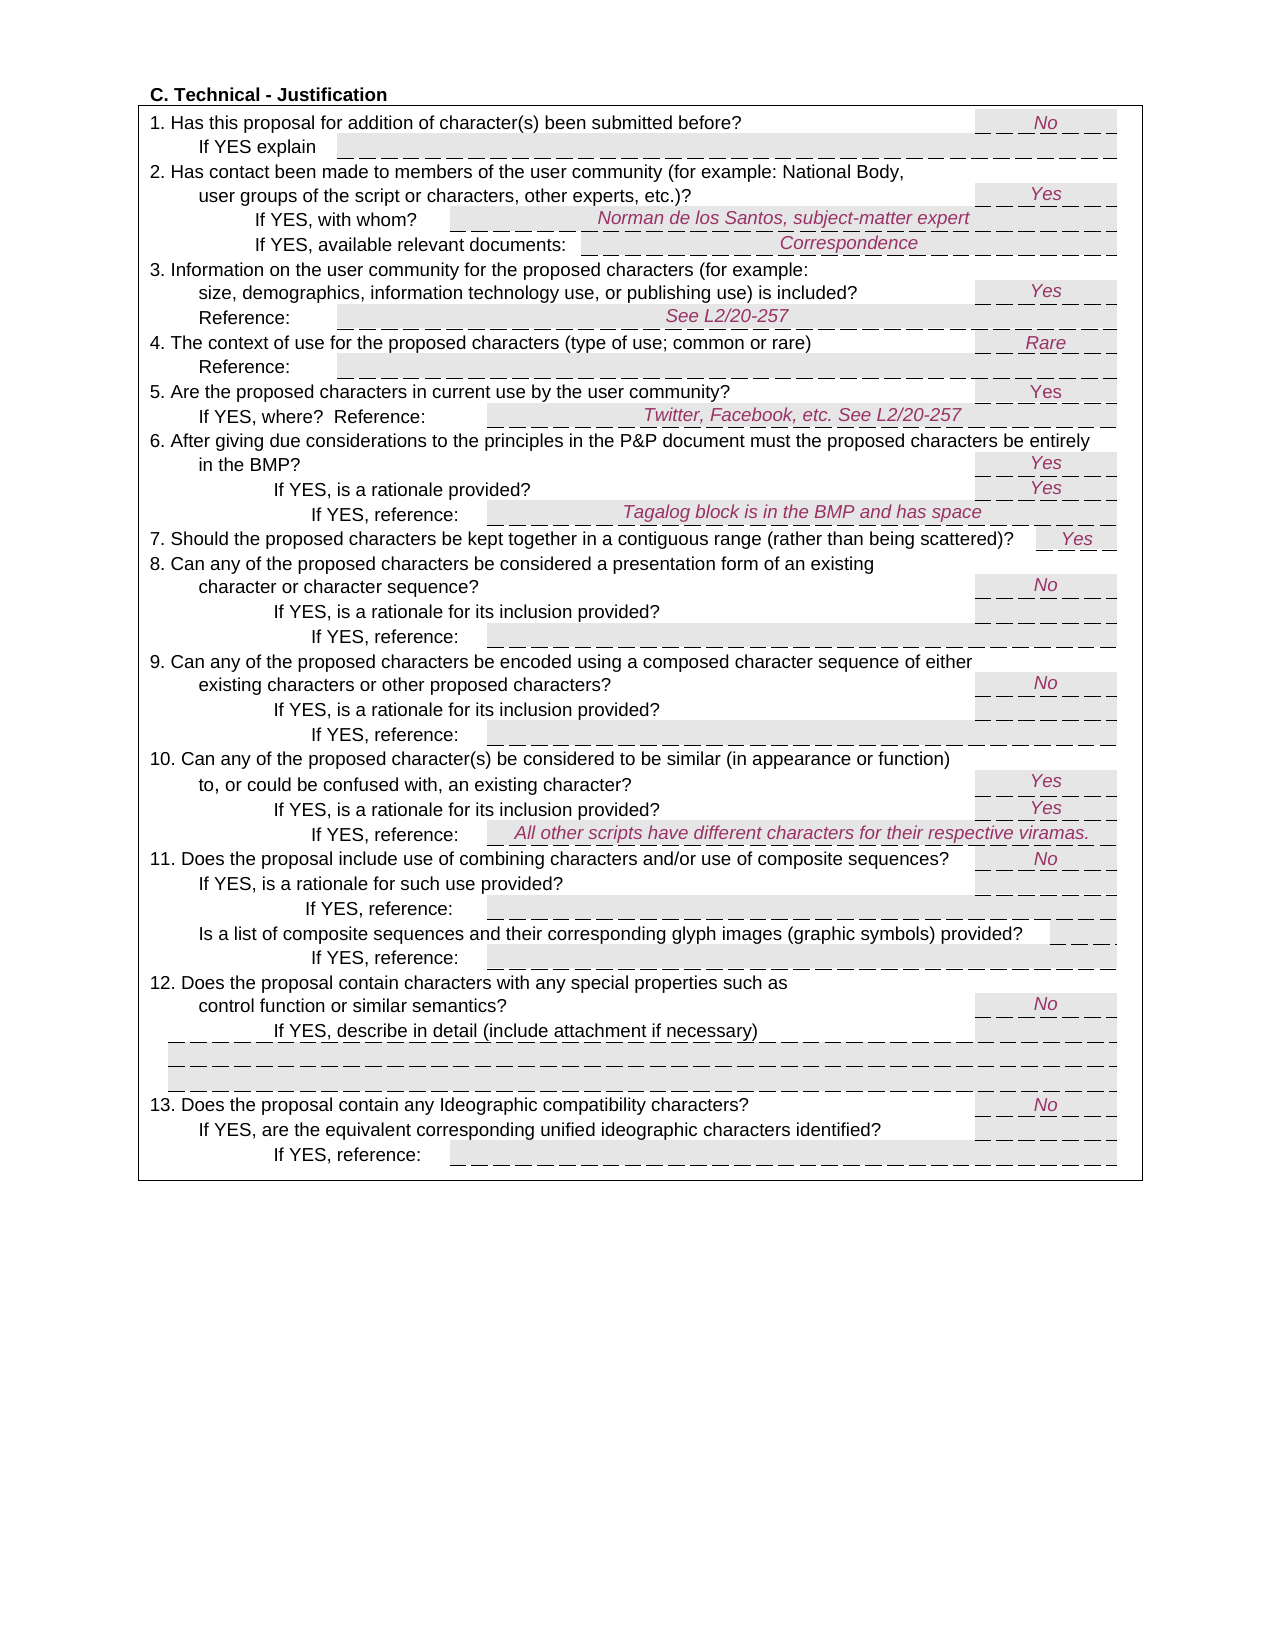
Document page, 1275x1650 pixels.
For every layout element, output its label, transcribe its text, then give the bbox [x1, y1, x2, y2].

table_cell [487, 944, 1117, 968]
table_cell Correspondence [581, 231, 1117, 255]
table_cell [139, 280, 187, 304]
table_cell 7. Should the proposed characters be kept together in a contiguous range (rather than being scattered)? [139, 525, 1036, 549]
table_cell [139, 476, 262, 500]
table_cell If YES, available relevant documents: [243, 231, 581, 255]
table_cell [139, 720, 299, 745]
table_cell [1117, 109, 1142, 133]
table_cell [337, 353, 1117, 378]
table_cell Yes [975, 280, 1117, 304]
table_cell [139, 919, 187, 944]
table_cell [1117, 820, 1142, 845]
table_cell in the BMP? [187, 452, 974, 476]
table_cell No [975, 109, 1117, 133]
table_cell If YES, is a rationale for such use provided? [187, 870, 974, 894]
table_cell [975, 1116, 1117, 1140]
table_cell [1117, 574, 1142, 598]
table_cell [139, 574, 187, 598]
table_cell Twitter, Facebook, etc. See L2/20-257 [487, 403, 1117, 427]
table_cell 2. Has contact been made to members of the user community (for example: National Body, [139, 158, 1068, 182]
table_cell [139, 1140, 262, 1165]
table_cell [139, 1116, 187, 1140]
table_cell No [975, 993, 1117, 1017]
table_cell If YES, reference: [300, 623, 487, 647]
table_cell [1117, 1042, 1142, 1066]
table_cell [975, 870, 1117, 894]
table_cell [139, 598, 262, 623]
table_cell 1. Has this proposal for addition of character(s) been submitted before? [139, 109, 974, 133]
table_cell Yes [975, 183, 1117, 206]
table_cell [1117, 895, 1142, 919]
table_cell 4. The context of use for the proposed characters (type of use; common or rare) [139, 329, 974, 353]
table_cell [1117, 500, 1142, 525]
table_cell [1117, 329, 1142, 353]
table_cell [139, 870, 187, 894]
table_cell [1117, 845, 1142, 870]
table_cell [1117, 158, 1142, 182]
table_cell [1117, 623, 1142, 647]
table_cell If YES explain [187, 133, 337, 158]
table_cell [1117, 280, 1142, 304]
table_cell If YES, reference: [294, 895, 487, 919]
table_cell Reference: [187, 353, 337, 378]
table_cell [139, 993, 187, 1017]
table_cell [1117, 969, 1142, 993]
table_cell Norman de los Santos, subject-matter expert [450, 206, 1117, 231]
table_cell Reference: [187, 304, 337, 328]
table_cell If YES, are the equivalent corresponding unified ideographic characters identified? [187, 1116, 974, 1140]
table_cell [487, 895, 1117, 919]
table_cell [139, 403, 187, 427]
table_cell [1117, 206, 1142, 231]
table_cell [1117, 672, 1142, 696]
table_cell If YES, reference: [300, 944, 487, 968]
table_cell If YES, is a rationale provided? [262, 476, 974, 500]
table_cell Is a list of composite sequences and their corresponding glyph images (graphic symbols) provided? [187, 919, 1049, 944]
table_cell [1117, 525, 1142, 549]
table_cell See L2/20-257 [337, 304, 1117, 328]
table_cell [1117, 183, 1142, 206]
table_cell 11. Does the proposal include use of combining characters and/or use of composite sequences? [139, 845, 974, 870]
table_cell [1117, 255, 1142, 280]
table_cell [139, 206, 243, 231]
table_cell to, or could be confused with, an existing character? [187, 770, 974, 796]
text C. Technical - Justification [150, 83, 1125, 105]
table_cell [139, 1017, 262, 1042]
table_cell [487, 720, 1117, 745]
table_cell [1117, 304, 1142, 328]
table_cell [139, 696, 262, 720]
table_cell [337, 133, 1117, 158]
table_cell If YES, reference: [300, 820, 487, 845]
table_cell [1117, 1017, 1142, 1042]
table_cell [168, 1042, 1117, 1066]
table_cell [139, 183, 187, 206]
table_cell 13. Does the proposal contain any Ideographic compatibility characters? [139, 1091, 974, 1116]
table_cell 5. Are the proposed characters in current use by the user community? [139, 378, 974, 402]
table_cell Yes [975, 476, 1117, 500]
table_cell [1117, 231, 1142, 255]
table_cell character or character sequence? [187, 574, 974, 598]
table_cell [139, 452, 187, 476]
table_cell Yes [975, 796, 1117, 820]
table_cell [1117, 550, 1142, 574]
table_cell [975, 1017, 1117, 1042]
table_cell All other scripts have different characters for their respective viramas. [487, 820, 1117, 845]
table_cell [168, 1066, 1117, 1091]
table_cell [1117, 1140, 1142, 1165]
table_cell If YES, is a rationale for its inclusion provided? [262, 598, 974, 623]
table_cell If YES, reference: [262, 1140, 449, 1165]
table_cell Yes [975, 378, 1117, 402]
table_cell 6. After giving due considerations to the principles in the P&P document must the proposed characters be entirely [139, 427, 1117, 452]
table_cell [139, 133, 187, 158]
table_cell [139, 895, 294, 919]
table_cell [1117, 133, 1142, 158]
table_cell [139, 500, 299, 525]
table_cell If YES, reference: [300, 720, 487, 745]
table_cell No [975, 1091, 1117, 1116]
table_cell [1117, 720, 1142, 745]
table_cell [980, 1165, 1117, 1180]
table_cell [139, 944, 299, 968]
table_cell [139, 1165, 980, 1180]
table_cell [139, 1042, 168, 1066]
table_cell [1117, 1066, 1142, 1091]
table_cell Tagalog block is in the BMP and has space [487, 500, 1117, 525]
table_cell If YES, is a rationale for its inclusion provided? [262, 696, 974, 720]
table_cell [1117, 944, 1142, 968]
table_cell Yes [1036, 525, 1117, 549]
table_cell [139, 796, 262, 820]
table_cell [1117, 696, 1142, 720]
table_cell Yes [975, 452, 1117, 476]
table_cell [139, 672, 187, 696]
table_cell 9. Can any of the proposed characters be encoded using a composed character sequence of either [139, 647, 1117, 672]
table_cell [1117, 870, 1142, 894]
table_cell [139, 231, 243, 255]
table_cell [1068, 969, 1117, 993]
table_cell control function or similar semantics? [187, 993, 974, 1017]
table_cell 8. Can any of the proposed characters be considered a presentation form of an existing [139, 550, 974, 574]
table_cell Yes [975, 770, 1117, 796]
table_cell [975, 696, 1117, 720]
table_cell [139, 623, 299, 647]
table_cell [975, 598, 1117, 623]
table_cell [1117, 353, 1142, 378]
table_cell [1068, 158, 1117, 182]
table_cell [1117, 745, 1142, 770]
table_cell No [975, 672, 1117, 696]
table_cell [139, 353, 187, 378]
table_cell [1117, 427, 1142, 452]
table_cell [1050, 919, 1117, 944]
table_cell existing characters or other proposed characters? [187, 672, 974, 696]
table_cell [1117, 993, 1142, 1017]
table_cell No [975, 845, 1117, 870]
table_cell [139, 770, 187, 796]
table_cell [975, 550, 1117, 574]
table_cell [1117, 378, 1142, 402]
table_cell If YES, with whom? [243, 206, 449, 231]
table_cell Rare [975, 329, 1117, 353]
table_cell size, demographics, information technology use, or publishing use) is included? [187, 280, 974, 304]
table_cell [1117, 476, 1142, 500]
table_cell [1117, 919, 1142, 944]
table_cell [139, 820, 299, 845]
table_cell If YES, describe in detail (include attachment if necessary) [262, 1017, 974, 1042]
table_cell If YES, where? Reference: [187, 403, 487, 427]
table_cell [1117, 403, 1142, 427]
table_cell [1068, 255, 1117, 280]
table_cell [1117, 1091, 1142, 1116]
table_cell [1117, 452, 1142, 476]
table_cell [1117, 770, 1142, 796]
table_cell [487, 623, 1117, 647]
table_cell [1117, 598, 1142, 623]
table_cell 10. Can any of the proposed character(s) be considered to be similar (in appearance or function) [139, 745, 1068, 770]
table_cell No [975, 574, 1117, 598]
table_cell 3. Information on the user community for the proposed characters (for example: [139, 255, 1068, 280]
table_cell [1117, 1165, 1142, 1180]
table_cell [1068, 745, 1117, 770]
table_cell [1117, 796, 1142, 820]
table_cell [1117, 647, 1142, 672]
table_cell user groups of the script or characters, other experts, etc.)? [187, 183, 974, 206]
table_cell If YES, reference: [300, 500, 487, 525]
table_cell 12. Does the proposal contain characters with any special properties such as [139, 969, 1068, 993]
table_cell [139, 1066, 168, 1091]
table_cell [450, 1140, 1117, 1165]
table_cell If YES, is a rationale for its inclusion provided? [262, 796, 974, 820]
table_cell [1117, 1116, 1142, 1140]
table_cell [139, 304, 187, 328]
